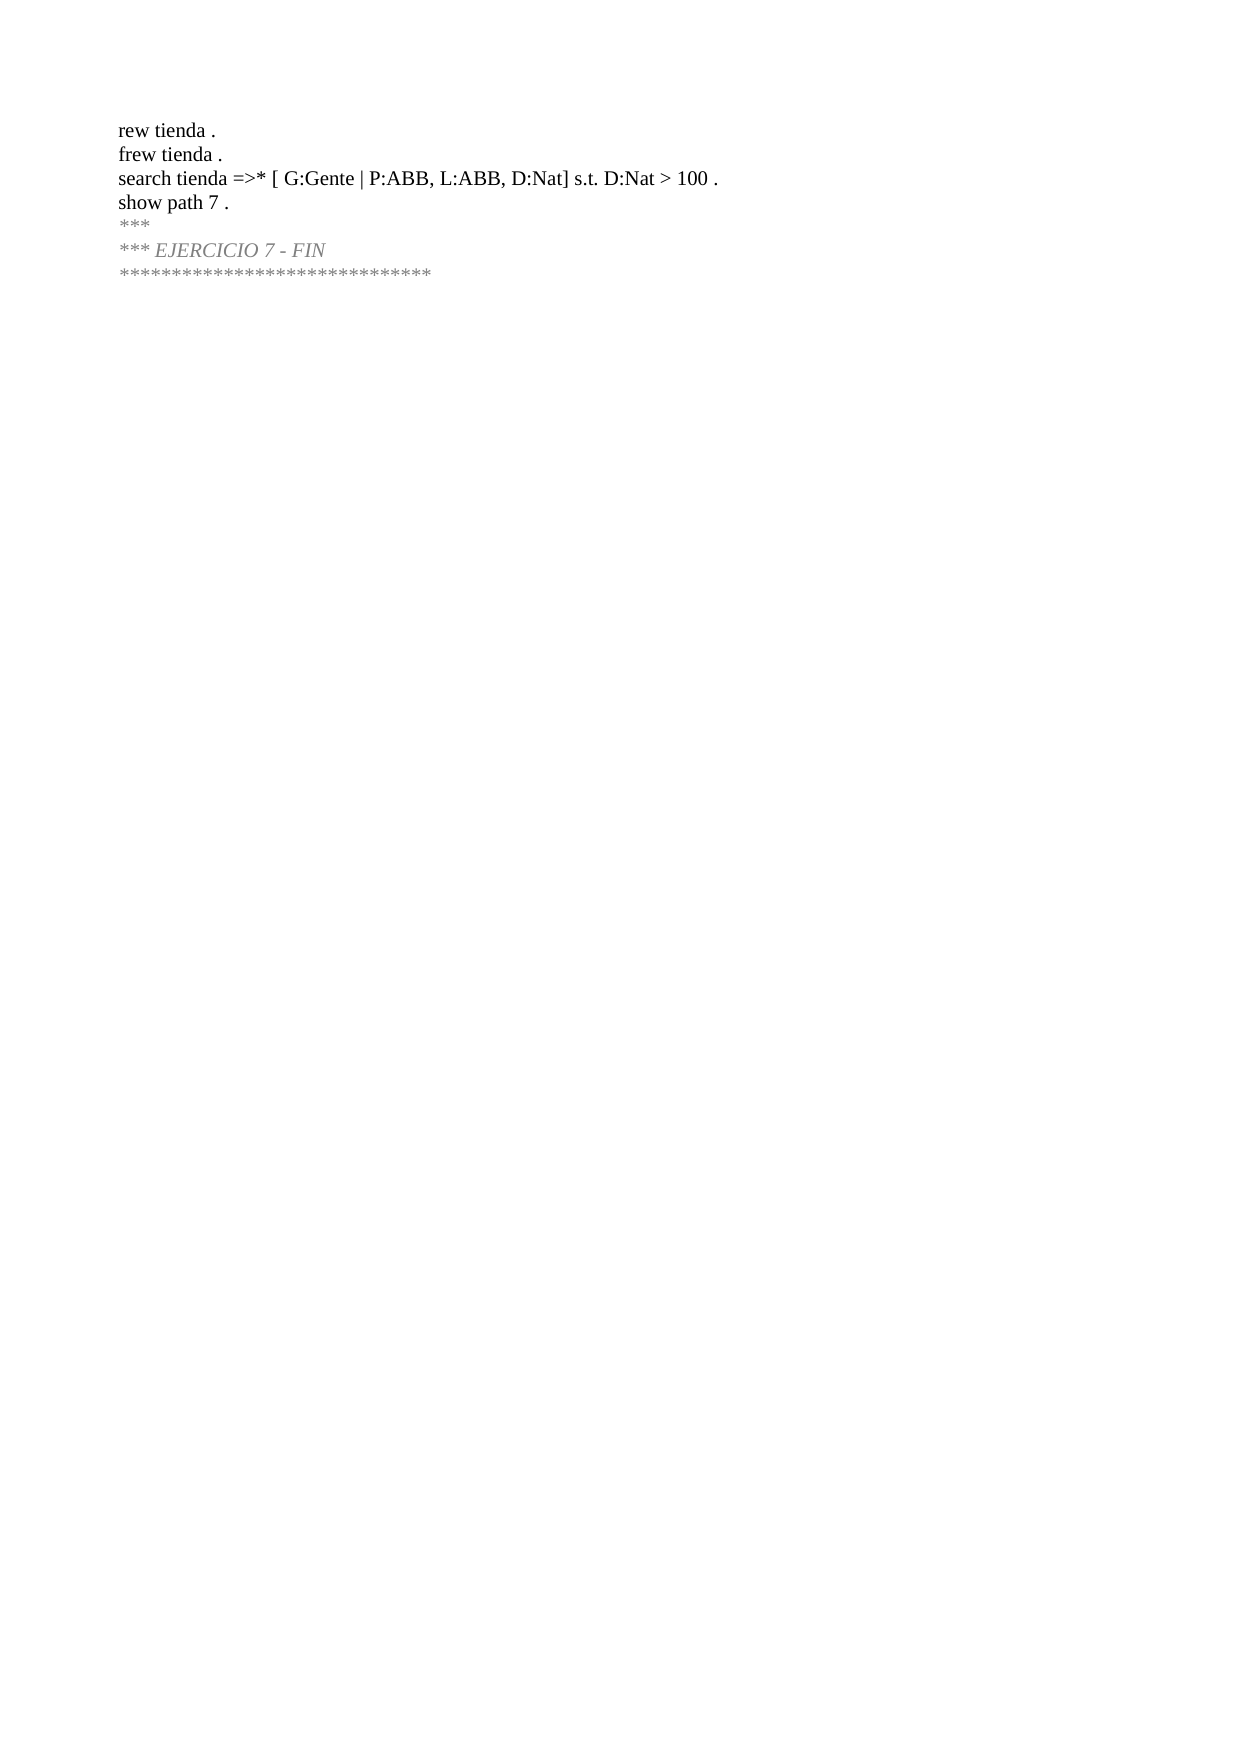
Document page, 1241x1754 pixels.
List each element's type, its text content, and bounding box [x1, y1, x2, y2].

text search tienda =>* [ G:Gente | P:ABB, L:ABB, D:Nat] s.t. D:Nat > 100 . [118, 166, 1122, 190]
text *** EJERCICIO 7 - FIN [118, 238, 1122, 262]
text show path 7 . [118, 190, 1122, 214]
text ****************************** [118, 262, 1122, 287]
text rew tienda . [118, 118, 1122, 142]
text frew tienda . [118, 142, 1122, 166]
text *** [118, 214, 1122, 238]
